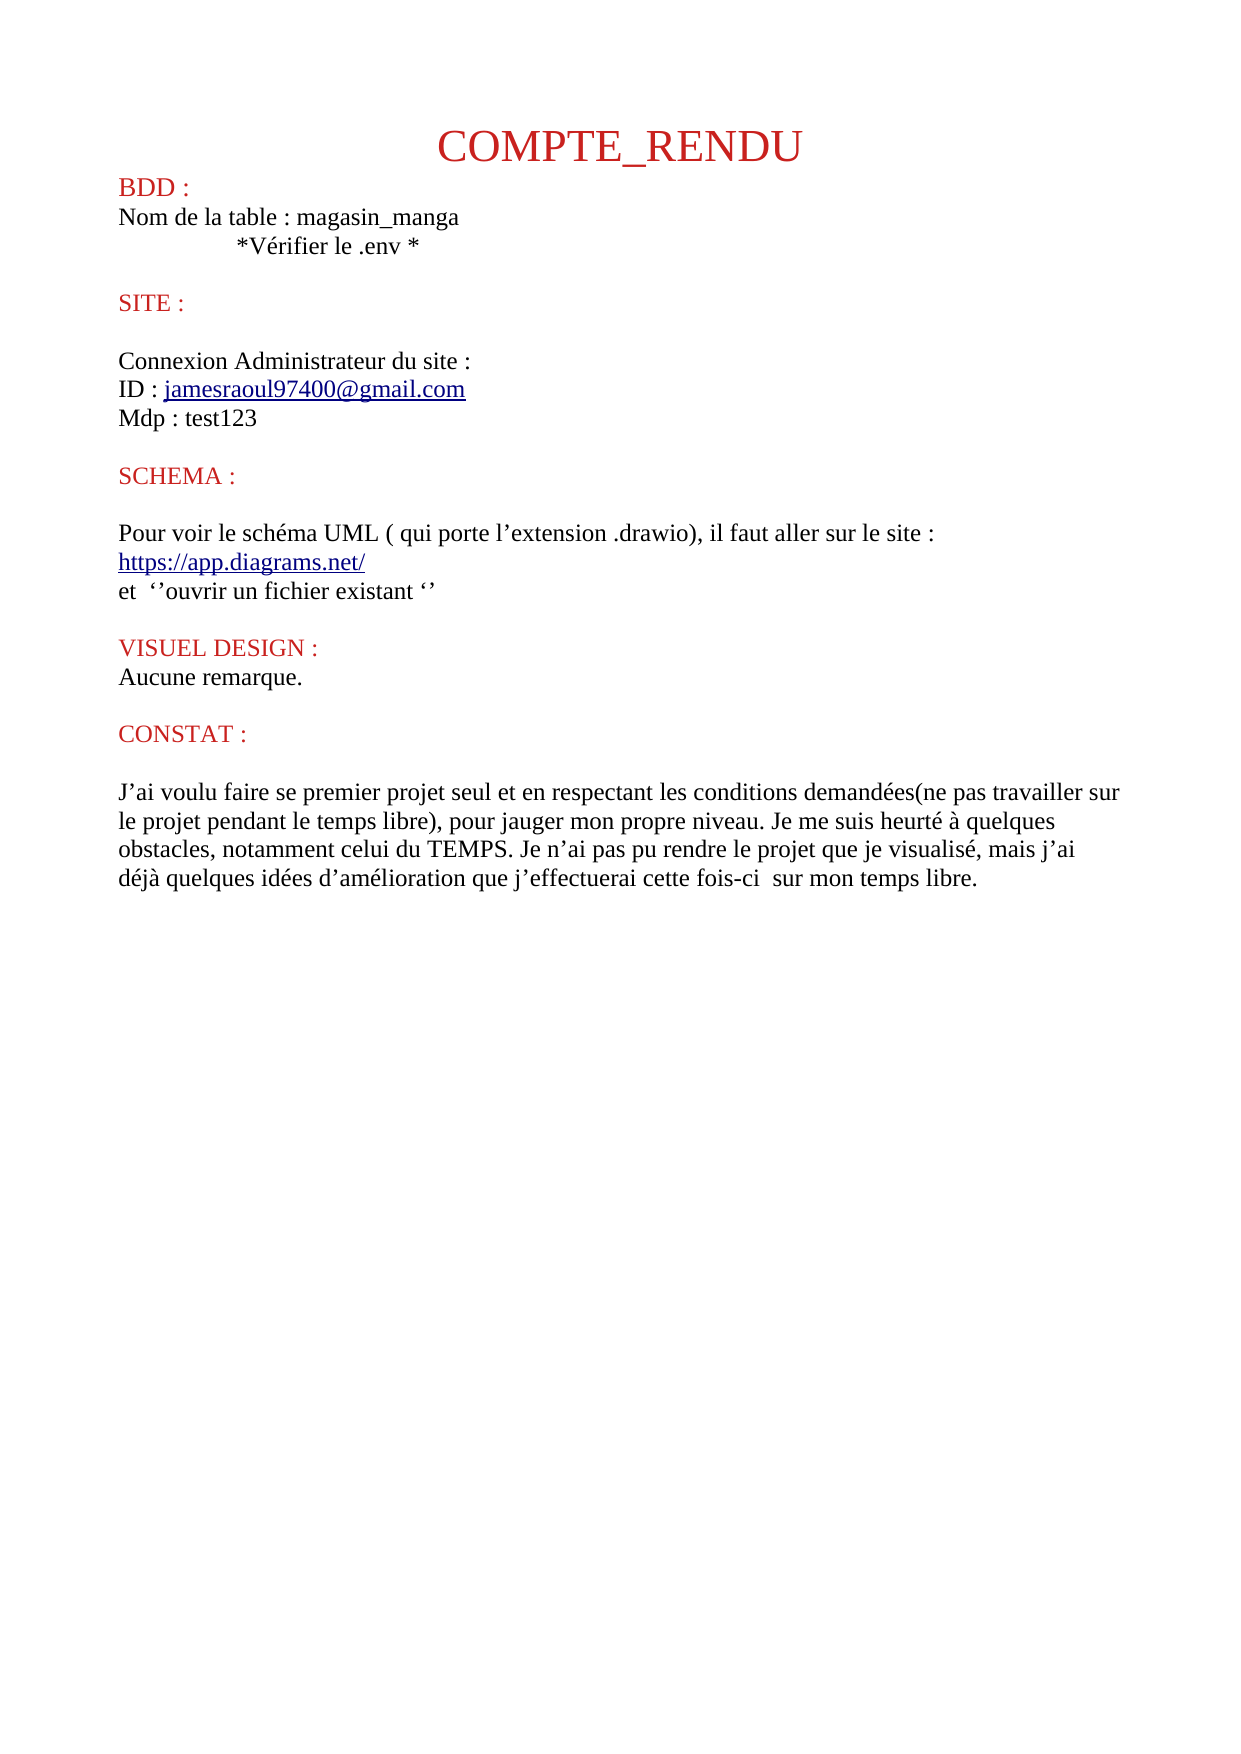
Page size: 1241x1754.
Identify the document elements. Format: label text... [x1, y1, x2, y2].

text *Vérifier le .env * [118, 231, 1122, 259]
text et ‘’ouvrir un fichier existant ‘’ [118, 576, 1122, 604]
text Mdp : test123 [118, 403, 1122, 432]
text COMPTE_RENDU [118, 118, 1122, 171]
text BDD : [118, 171, 1122, 202]
text Connexion Administrateur du site : [118, 346, 1122, 374]
text VISUEL DESIGN : [118, 633, 1122, 662]
text SITE : [118, 288, 1122, 317]
text ID : jamesraoul97400@gmail.com [118, 374, 1122, 403]
text SCHEMA : [118, 461, 1122, 489]
text Pour voir le schéma UML ( qui porte l’extension .drawio), il faut aller sur le site : https://app.diagrams.net/ [118, 518, 1122, 576]
text Nom de la table : magasin_manga [118, 202, 1122, 231]
text J’ai voulu faire se premier projet seul et en respectant les conditions demandées(ne pas travailler sur le projet pendant le temps libre), pour jauger mon propre niveau. Je me suis heurté à quelques obstacles, notamment celui du TEMPS. Je n’ai pas pu rendre le projet que je visualisé, mais j’ai déjà quelques idées d’amélioration que j’effectuerai cette fois-ci sur mon temps libre. [118, 777, 1122, 892]
text CONSTAT : [118, 719, 1122, 748]
text Aucune remarque. [118, 662, 1122, 691]
